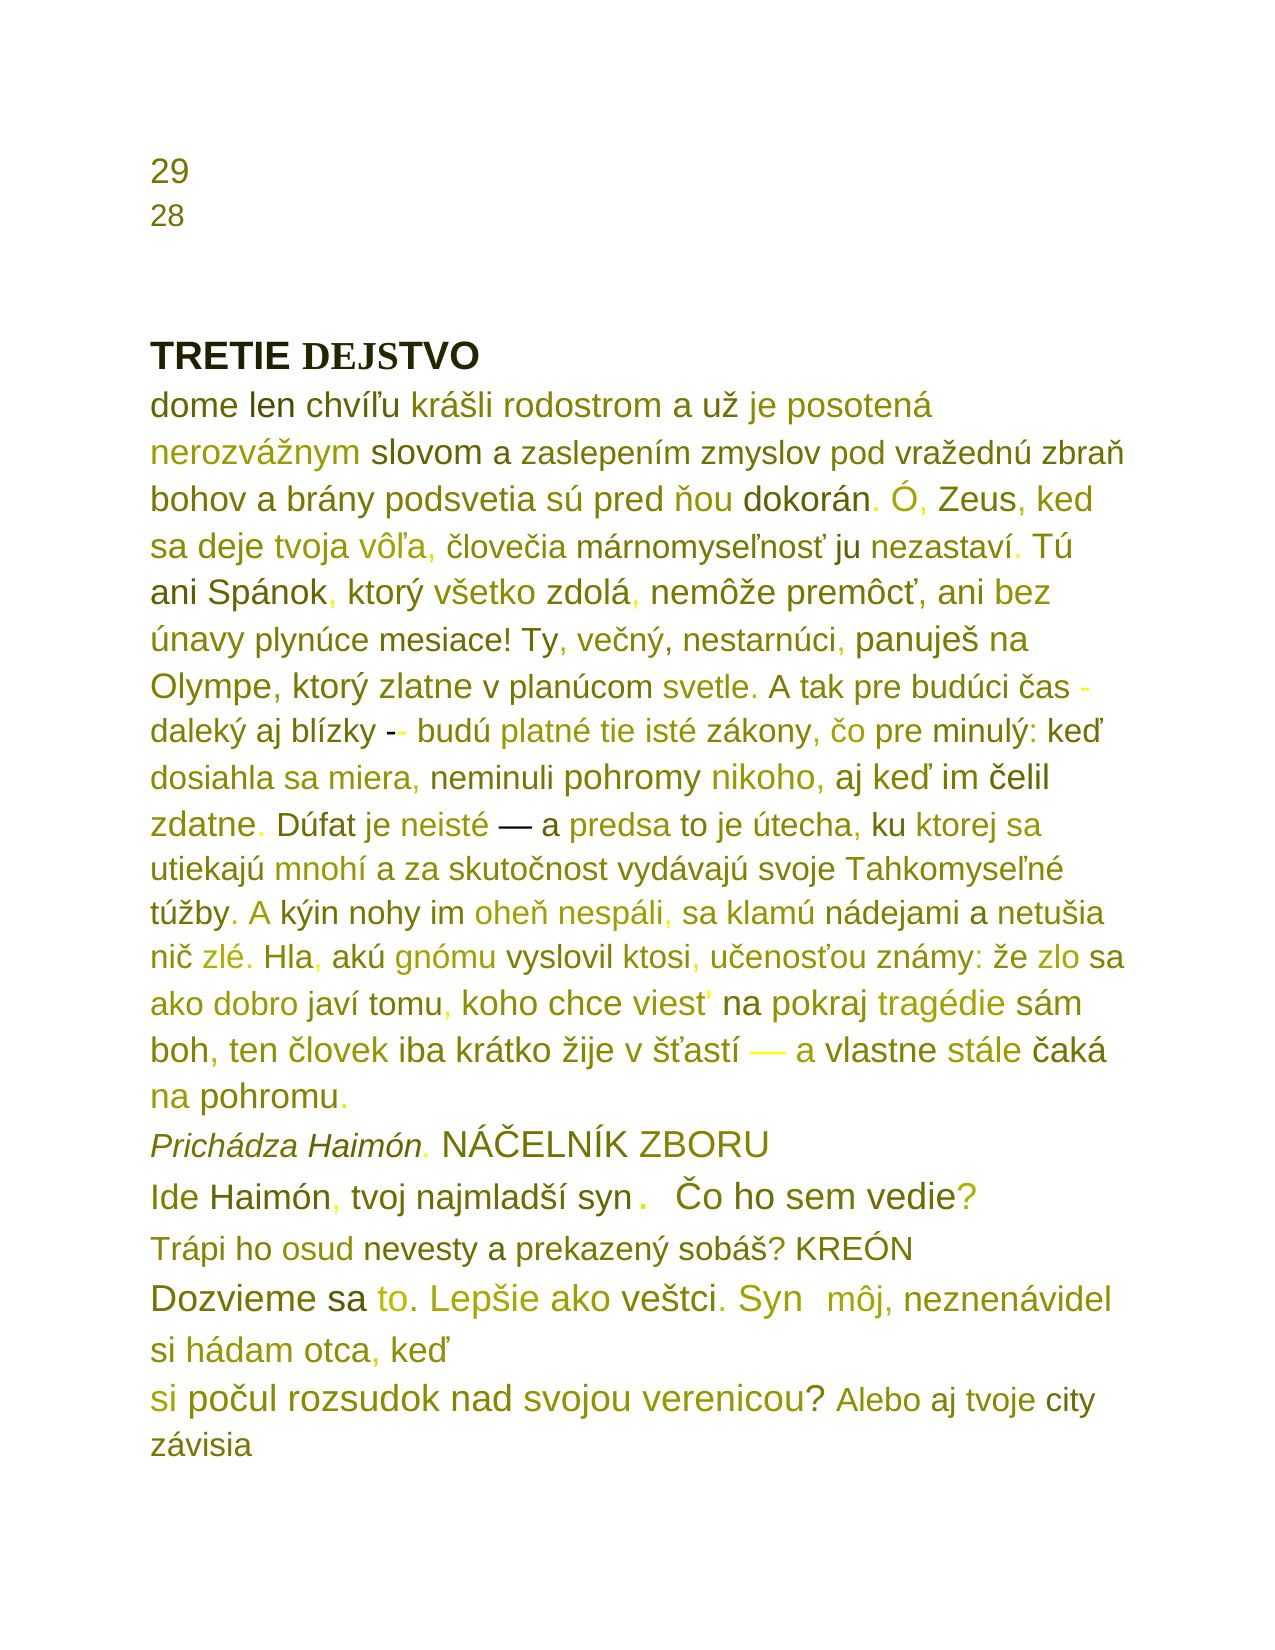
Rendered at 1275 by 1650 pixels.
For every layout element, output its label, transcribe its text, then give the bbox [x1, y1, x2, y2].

text Prichádza Haimón. NÁČELNÍK ZBORU [150, 1122, 1125, 1166]
text TRETIE DEJSTVO [150, 332, 1125, 378]
text 28 [150, 197, 1125, 233]
text Dozvieme sa to. Lepšie ako veštci. Syn môj, neznenávidel si hádam otca, keď [150, 1276, 1125, 1369]
text Trápi ho osud nevesty a prekazený sobáš? KREÓN [150, 1229, 1125, 1268]
text Ide Haimón, tvoj najmladší syn. Čo ho sem vedie? [150, 1174, 1125, 1220]
text si počul rozsudok nad svojou verenicou? Alebo aj tvoje city závisia [150, 1376, 1125, 1463]
text dome len chvíľu krášli rodostrom a už je posotená nerozvážnym slovom a zaslepením zmyslov pod vražednú zbraň bohov a brány podsvetia sú pred ňou dokorán. Ó, Zeus, ked sa deje tvoja vôľa, človečia márnomyseľnosť ju nezastaví. Tú ani Spánok, ktorý všetko zdolá, nemôže premôcť, ani bez únavy plynúce mesiace! Ty, večný, nestarnúci, panuješ na Olympe, ktorý zlatne v planúcom svetle. A tak pre budúci čas - daleký aj blízky -- budú platné tie isté zákony, čo pre minulý: keď dosiahla sa miera, neminuli pohromy nikoho, aj keď im čelil zdatne. Dúfat je neisté — a predsa to je útecha, ku ktorej sa utiekajú mnohí a za skutočnost vydávajú svoje Tahkomyseľné túžby. A kýin nohy im oheň nespáli, sa klamú nádejami a netušia nič zlé. Hla, akú gnómu vyslovil ktosi, učenosťou známy: že zlo sa ako dobro javí tomu, koho chce viest' na pokraj tragédie sám boh, ten človek iba krátko žije v šťastí — a vlastne stále čaká na pohromu. [150, 384, 1125, 1116]
text 29 [150, 150, 1125, 191]
